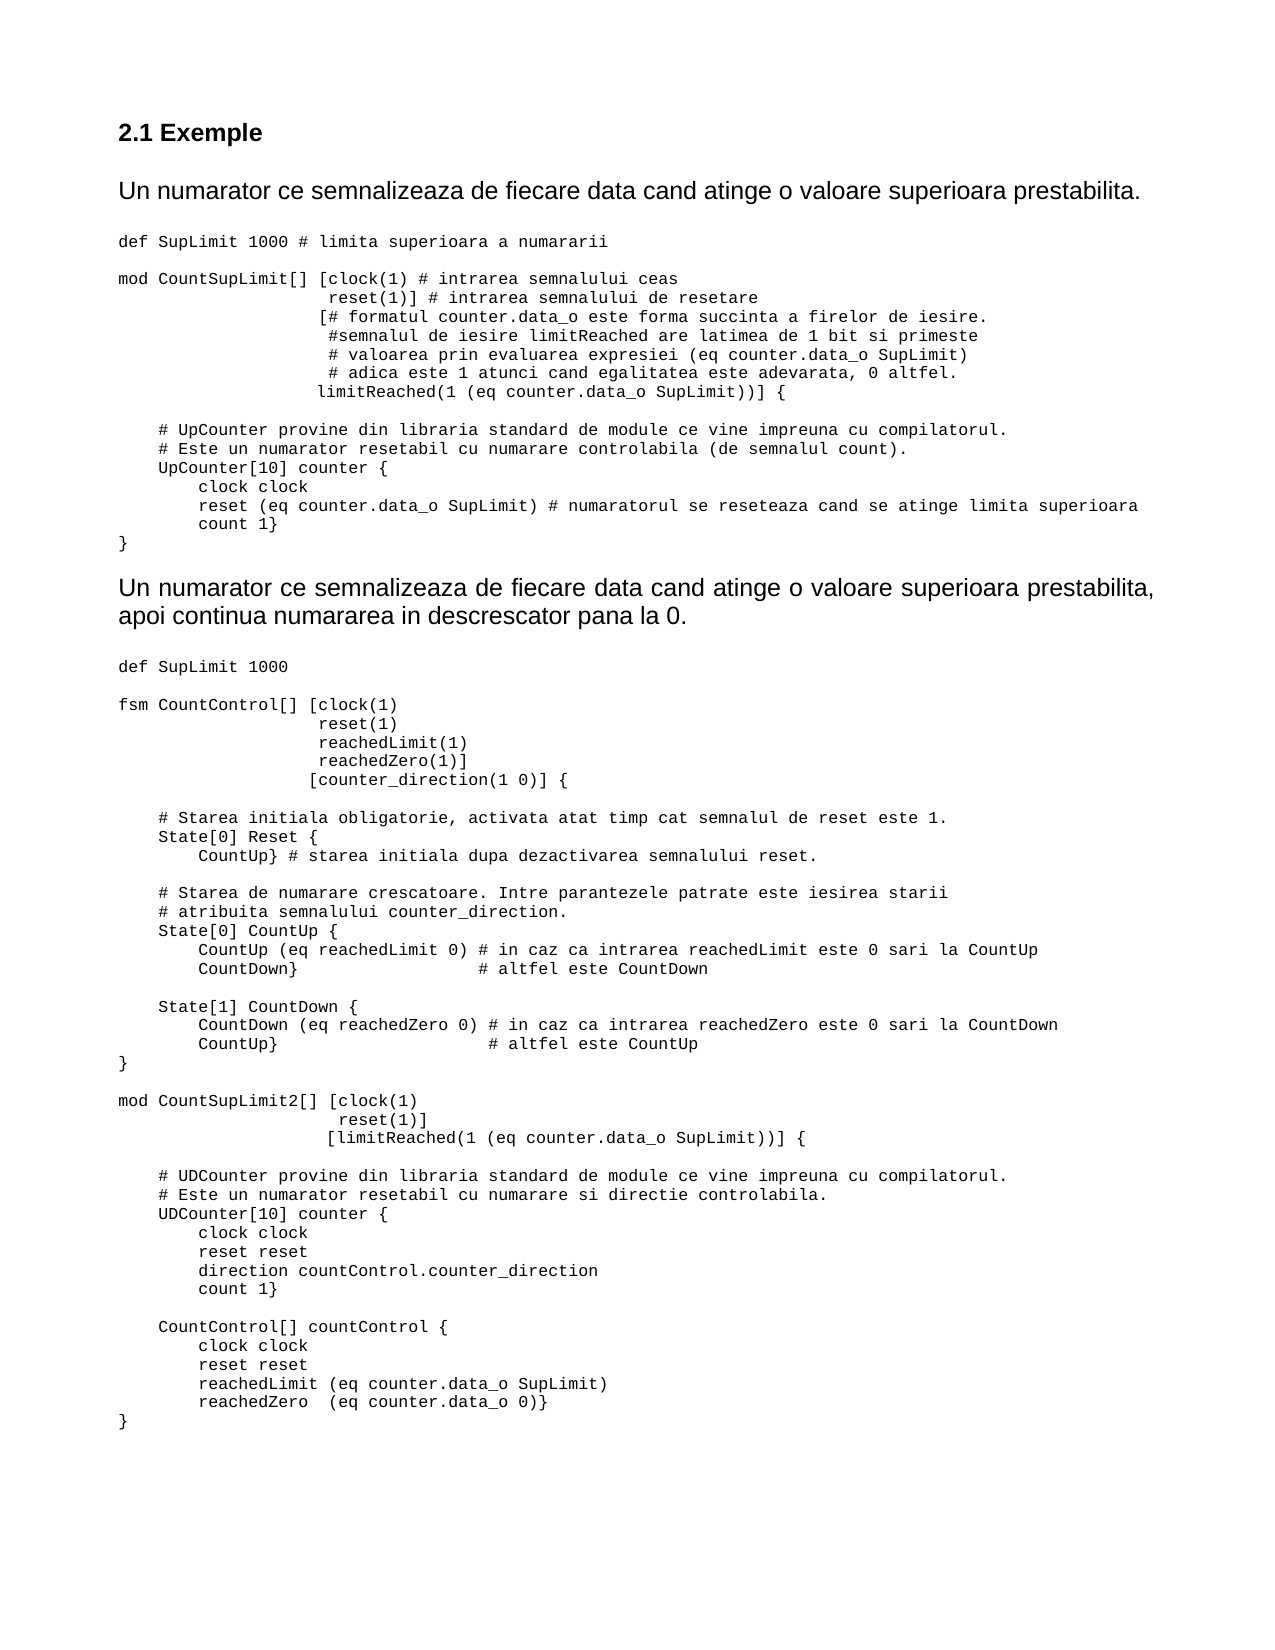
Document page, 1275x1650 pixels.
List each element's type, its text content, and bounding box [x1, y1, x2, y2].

text [limitReached(1 (eq counter.data_o SupLimit))] { [118, 1130, 1157, 1149]
text } [118, 1413, 1157, 1432]
text UpCounter[10] counter { [118, 459, 1157, 478]
text reachedZero(1)] [118, 753, 1157, 772]
text fsm CountControl[] [clock(1) [118, 696, 1157, 715]
text reset(1)] [118, 1111, 1157, 1130]
text reset(1)] # intrarea semnalului de resetare [118, 290, 1157, 308]
text CountDown} # altfel este CountDown [118, 960, 1157, 979]
text } [118, 535, 1157, 554]
text reachedZero (eq counter.data_o 0)} [118, 1394, 1157, 1413]
text count 1} [118, 516, 1157, 535]
text def SupLimit 1000 [118, 659, 1157, 678]
text 2.1 Exemple [118, 118, 1157, 147]
text clock clock [118, 1337, 1157, 1356]
text # Este un numarator resetabil cu numarare si directie controlabila. [118, 1187, 1157, 1206]
text reachedLimit (eq counter.data_o SupLimit) [118, 1375, 1157, 1394]
text CountUp} # starea initiala dupa dezactivarea semnalului reset. [118, 847, 1157, 866]
text reset(1) [118, 715, 1157, 734]
text State[0] Reset { [118, 828, 1157, 847]
text CountUp} # altfel este CountUp [118, 1036, 1157, 1055]
text CountUp (eq reachedLimit 0) # in caz ca intrarea reachedLimit este 0 sari la CountUp [118, 942, 1157, 960]
text clock clock [118, 1224, 1157, 1243]
text UDCounter[10] counter { [118, 1206, 1157, 1224]
text reachedLimit(1) [118, 734, 1157, 753]
text def SupLimit 1000 # limita superioara a numararii [118, 233, 1157, 252]
text reset reset [118, 1243, 1157, 1262]
text reset reset [118, 1356, 1157, 1375]
text #semnalul de iesire limitReached are latimea de 1 bit si primeste [118, 327, 1157, 346]
text # UDCounter provine din libraria standard de module ce vine impreuna cu compilatorul. [118, 1168, 1157, 1187]
text mod CountSupLimit[] [clock(1) # intrarea semnalului ceas [118, 271, 1157, 290]
text mod CountSupLimit2[] [clock(1) [118, 1092, 1157, 1111]
text CountDown (eq reachedZero 0) # in caz ca intrarea reachedZero este 0 sari la CountDown [118, 1017, 1157, 1036]
text [# formatul counter.data_o este forma succinta a firelor de iesire. [118, 308, 1157, 327]
text # atribuita semnalului counter_direction. [118, 904, 1157, 923]
text limitReached(1 (eq counter.data_o SupLimit))] { [118, 384, 1157, 403]
text # Starea initiala obligatorie, activata atat timp cat semnalul de reset este 1. [118, 809, 1157, 828]
text # Este un numarator resetabil cu numarare controlabila (de semnalul count). [118, 441, 1157, 459]
text CountControl[] countControl { [118, 1319, 1157, 1337]
text State[0] CountUp { [118, 923, 1157, 942]
text Un numarator ce semnalizeaza de fiecare data cand atinge o valoare superioara prestabilita, apoi continua numararea in descrescator pana la 0. [118, 572, 1157, 630]
text # adica este 1 atunci cand egalitatea este adevarata, 0 altfel. [118, 365, 1157, 384]
text direction countControl.counter_direction [118, 1262, 1157, 1281]
text clock clock [118, 478, 1157, 497]
text reset (eq counter.data_o SupLimit) # numaratorul se reseteaza cand se atinge limita superioara [118, 497, 1157, 516]
text [counter_direction(1 0)] { [118, 772, 1157, 791]
text } [118, 1055, 1157, 1073]
text Un numarator ce semnalizeaza de fiecare data cand atinge o valoare superioara prestabilita. [118, 176, 1157, 204]
text # valoarea prin evaluarea expresiei (eq counter.data_o SupLimit) [118, 346, 1157, 365]
text State[1] CountDown { [118, 998, 1157, 1017]
text # UpCounter provine din libraria standard de module ce vine impreuna cu compilatorul. [118, 422, 1157, 441]
text # Starea de numarare crescatoare. Intre parantezele patrate este iesirea starii [118, 885, 1157, 904]
text count 1} [118, 1281, 1157, 1300]
